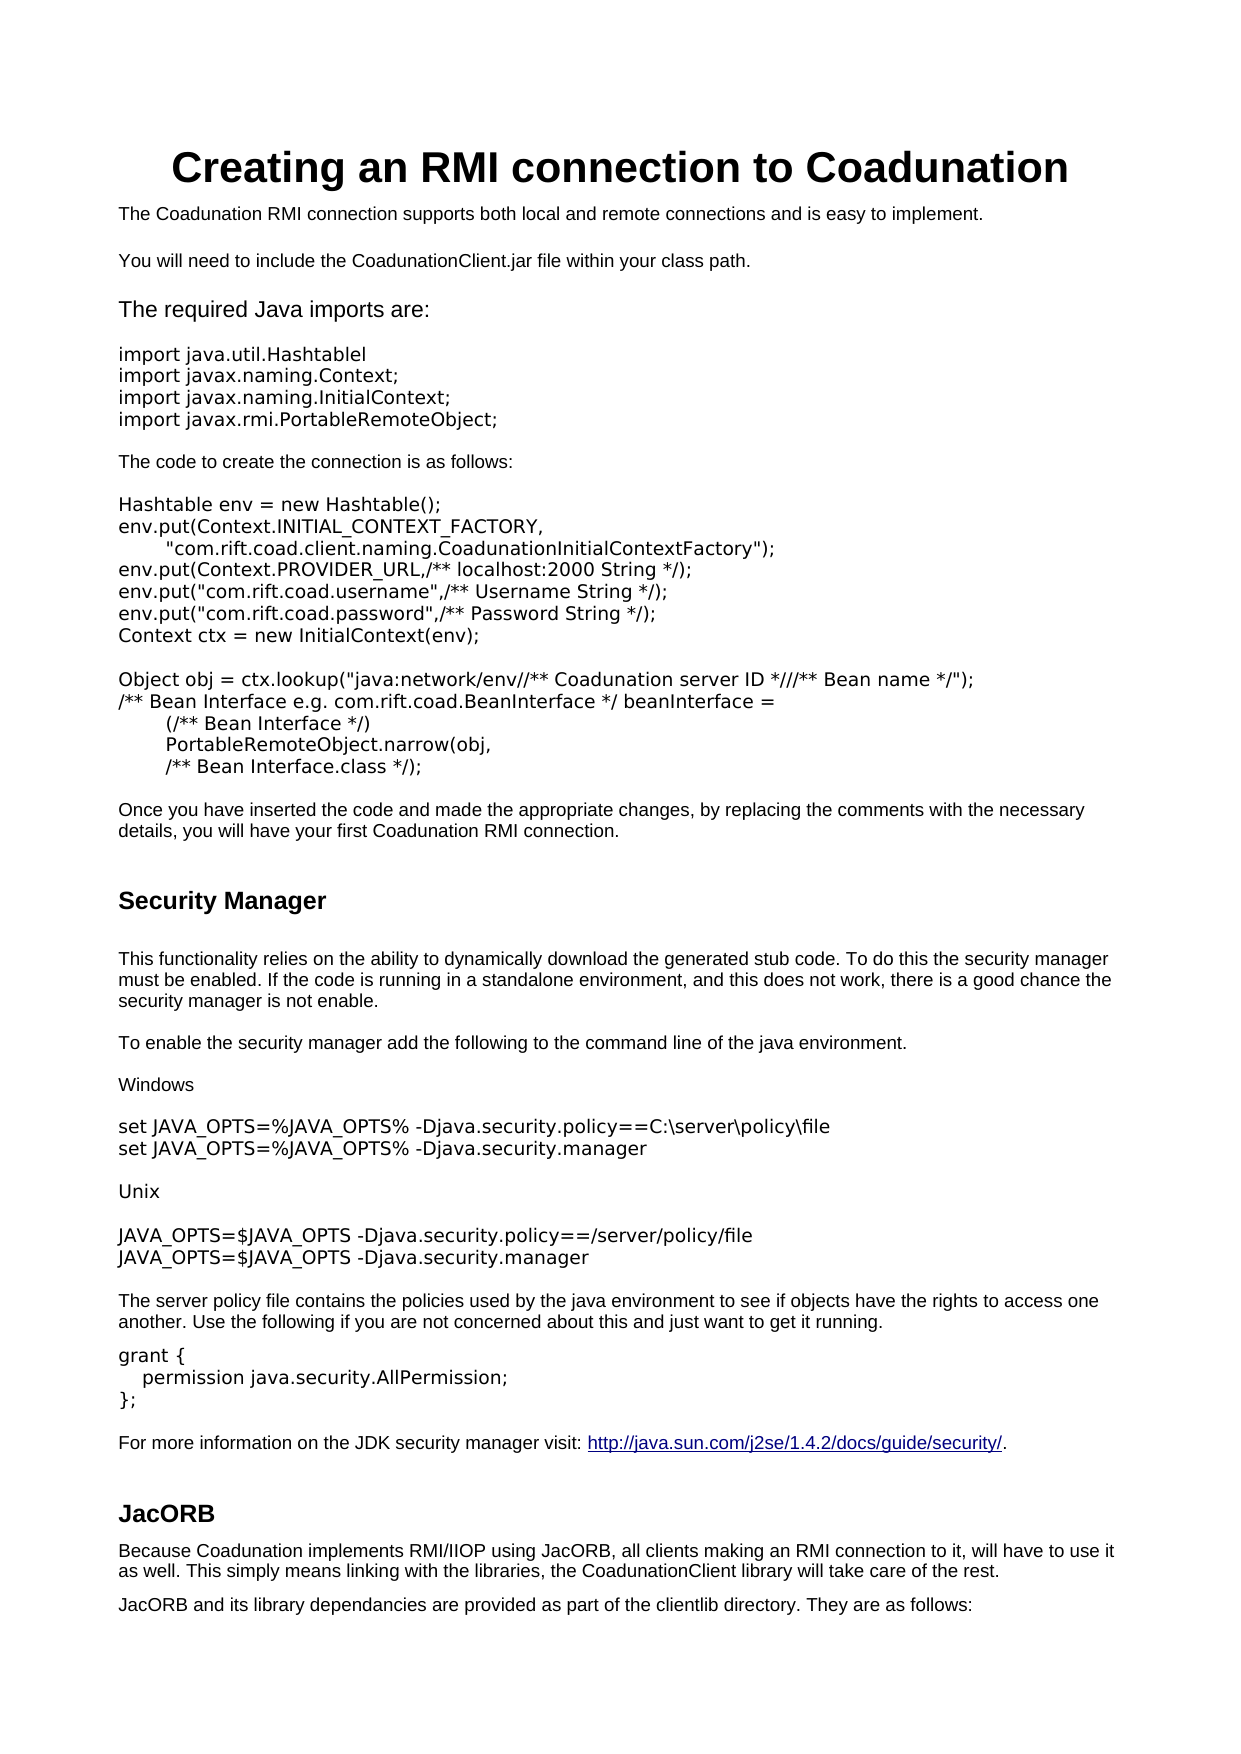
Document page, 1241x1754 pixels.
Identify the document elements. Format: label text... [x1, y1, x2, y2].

subtitle JacORB [118, 1499, 1122, 1527]
text The code to create the connection is as follows: [118, 452, 1122, 473]
text env.put("com.rift.coad.password",/** Password String */); [118, 603, 1122, 625]
text "com.rift.coad.client.naming.CoadunationInitialContextFactory"); [118, 538, 1122, 559]
text The required Java imports are: [118, 297, 1122, 323]
text grant { [118, 1345, 1122, 1367]
text The Coadunation RMI connection supports both local and remote connections and is easy to implement. [118, 204, 1122, 225]
text env.put(Context.PROVIDER_URL,/** localhost:2000 String */); [118, 559, 1122, 581]
text /** Bean Interface e.g. com.rift.coad.BeanInterface */ beanInterface = [118, 691, 1122, 713]
text You will need to include the CoadunationClient.jar file within your class path. [118, 250, 1122, 271]
text This functionality relies on the ability to dynamically download the generated stub code. To do this the security manager must be enabled. If the code is running in a standalone environment, and this does not work, there is a good chance the security manager is not enable. [118, 948, 1122, 1011]
text import javax.rmi.PortableRemoteObject; [118, 409, 1122, 431]
text permission java.security.AllPermission; [118, 1367, 1122, 1389]
text import javax.naming.Context; [118, 365, 1122, 387]
text Windows [118, 1074, 1122, 1095]
text /** Bean Interface.class */); [118, 756, 1122, 778]
text set JAVA_OPTS=%JAVA_OPTS% -Djava.security.policy==C:\server\policy\file [118, 1116, 1122, 1138]
text Once you have inserted the code and made the appropriate changes, by replacing the comments with the necessary details, you will have your first Coadunation RMI connection. [118, 799, 1122, 841]
text env.put("com.rift.coad.username",/** Username String */); [118, 581, 1122, 603]
text For more information on the JDK security manager visit: http://java.sun.com/j2se/1.4.2/docs/guide/security/. [118, 1433, 1122, 1454]
text Context ctx = new InitialContext(env); [118, 625, 1122, 647]
text PortableRemoteObject.narrow(obj, [118, 734, 1122, 756]
text (/** Bean Interface */) [118, 713, 1122, 734]
text env.put(Context.INITIAL_CONTEXT_FACTORY, [118, 516, 1122, 538]
subtitle Security Manager [118, 887, 1122, 915]
text Unix [118, 1181, 1122, 1203]
text To enable the security manager add the following to the command line of the java environment. [118, 1032, 1122, 1053]
text import java.util.Hashtablel [118, 343, 1122, 365]
text Hashtable env = new Hashtable(); [118, 494, 1122, 516]
text Because Coadunation implements RMI/IIOP using JacORB, all clients making an RMI connection to it, will have to use it as well. This simply means linking with the libraries, the CoadunationClient library will take care of the rest. [118, 1540, 1122, 1582]
text }; [118, 1389, 1122, 1411]
text JAVA_OPTS=$JAVA_OPTS -Djava.security.policy==/server/policy/file [118, 1225, 1122, 1247]
subtitle Creating an RMI connection to Coadunation [118, 143, 1122, 191]
text JacORB and its library dependancies are provided as part of the clientlib directory. They are as follows: [118, 1594, 1122, 1615]
text Object obj = ctx.lookup("java:network/env//** Coadunation server ID *///** Bean name */"); [118, 669, 1122, 691]
text The server policy file contains the policies used by the java environment to see if objects have the rights to access one another. Use the following if you are not concerned about this and just want to get it running. [118, 1291, 1122, 1333]
text JAVA_OPTS=$JAVA_OPTS -Djava.security.manager [118, 1247, 1122, 1269]
text set JAVA_OPTS=%JAVA_OPTS% -Djava.security.manager [118, 1138, 1122, 1159]
text import javax.naming.InitialContext; [118, 387, 1122, 409]
